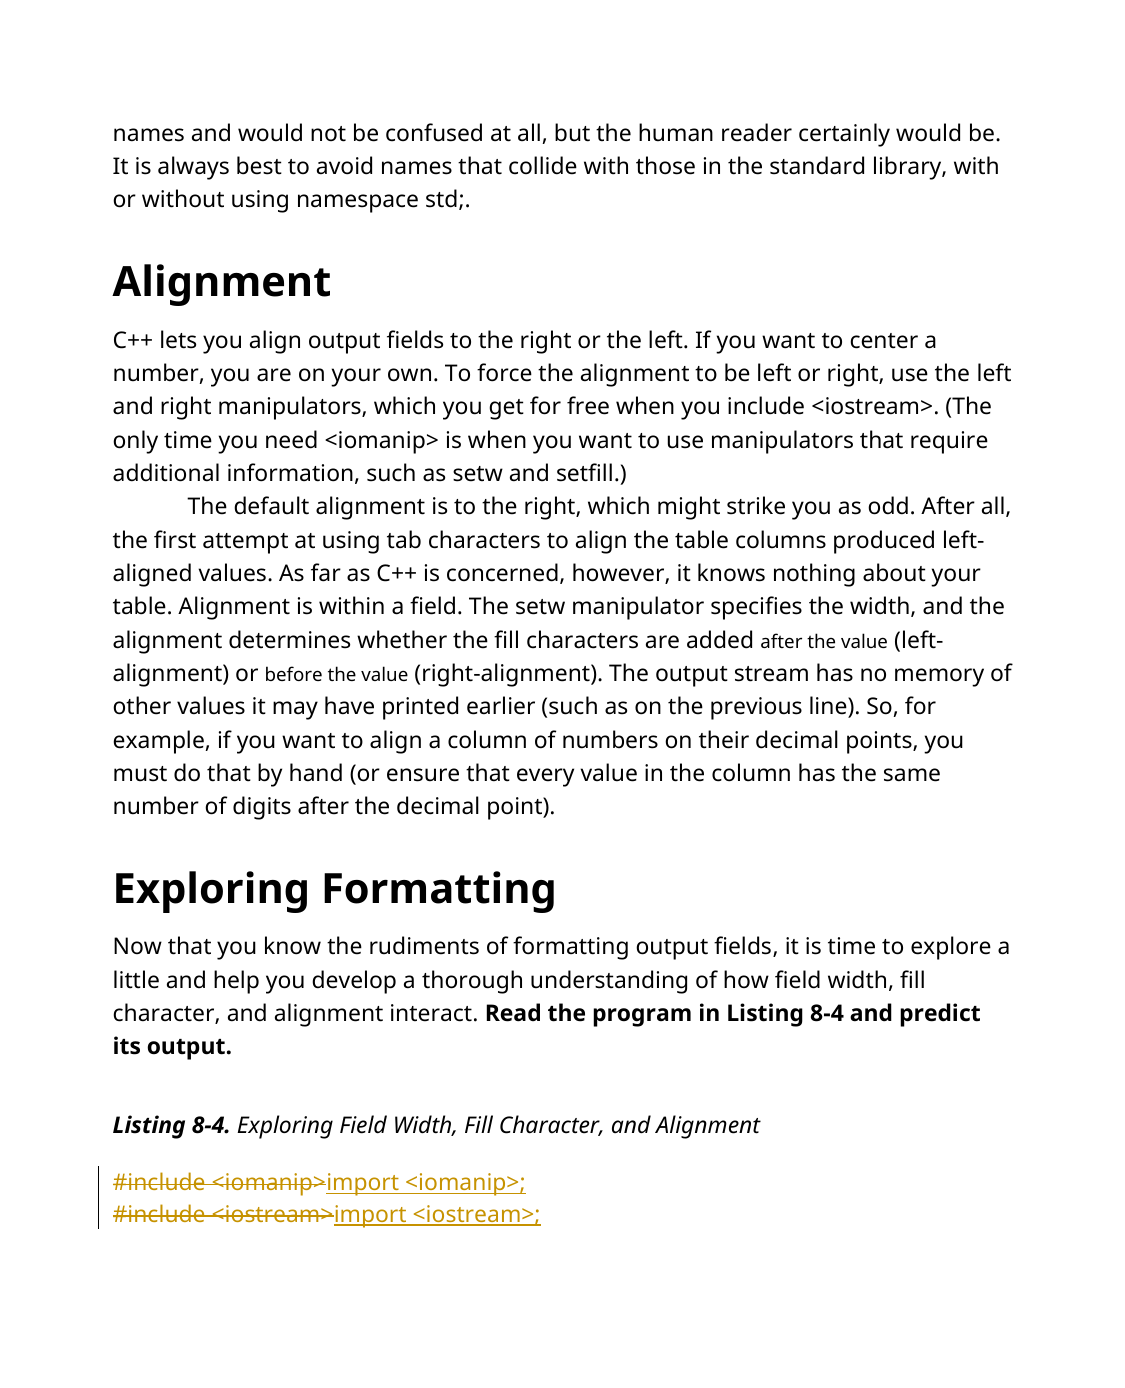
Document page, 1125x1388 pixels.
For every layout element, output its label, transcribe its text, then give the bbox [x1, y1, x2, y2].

text import <iomanip>; [112, 1166, 1012, 1197]
text Now that you know the rudiments of formatting output fields, it is time to explore a little and help you develop a thorough understanding of how field width, fill character, and alignment interact. Read the program in Listing 8-4 and predict its output. [112, 928, 1012, 1062]
text import <iostream>; [112, 1197, 1012, 1229]
text C++ lets you align output fields to the right or the left. If you want to center a number, you are on your own. To force the alignment to be left or right, use the left and right manipulators, which you get for free when you include <iostream>. (The only time you need <iomanip> is when you want to use manipulators that require additional information, such as setw and setfill.) [112, 321, 1012, 488]
text The default alignment is to the right, which might strike you as odd. After all, the first attempt at using tab characters to align the table columns produced left-aligned values. As far as C++ is concerned, however, it knows nothing about your table. Alignment is within a field. The setw manipulator specifies the width, and the alignment determines whether the fill characters are added after the value (left-alignment) or before the value (right-alignment). The output stream has no memory of other values it may have printed earlier (such as on the previous line). So, for example, if you want to align a column of numbers on their decimal points, you must do that by hand (or ensure that every value in the column has the same number of digits after the decimal point). [112, 488, 1012, 821]
text Listing 8-4. Exploring Field Width, Fill Character, and Alignment [112, 1109, 1012, 1141]
text names and would not be confused at all, but the human reader certainly would be. It is always best to avoid names that collide with those in the standard library, with or without using namespace std;. [112, 115, 1012, 215]
subtitle Exploring Formatting [112, 859, 1012, 916]
subtitle Alignment [112, 252, 1012, 309]
